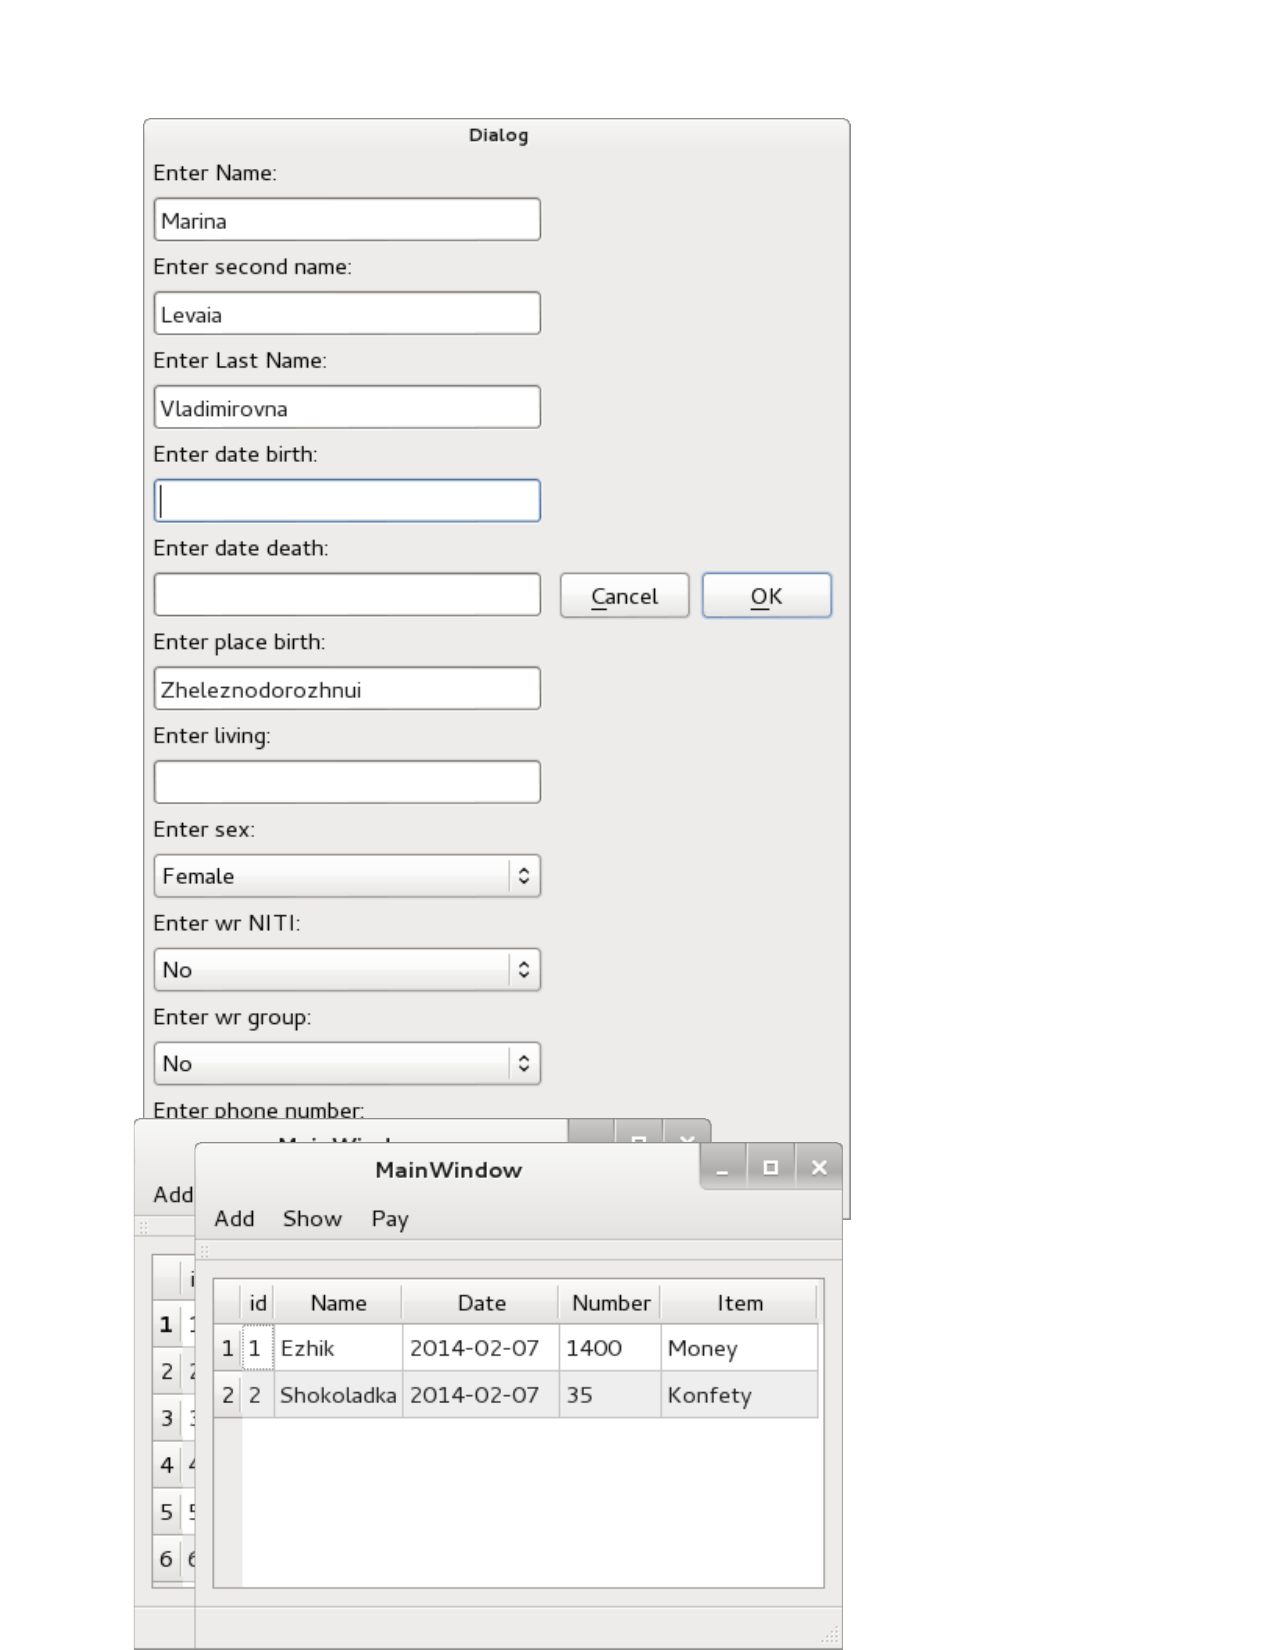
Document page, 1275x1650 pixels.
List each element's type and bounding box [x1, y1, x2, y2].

picture [133, 118, 851, 1650]
